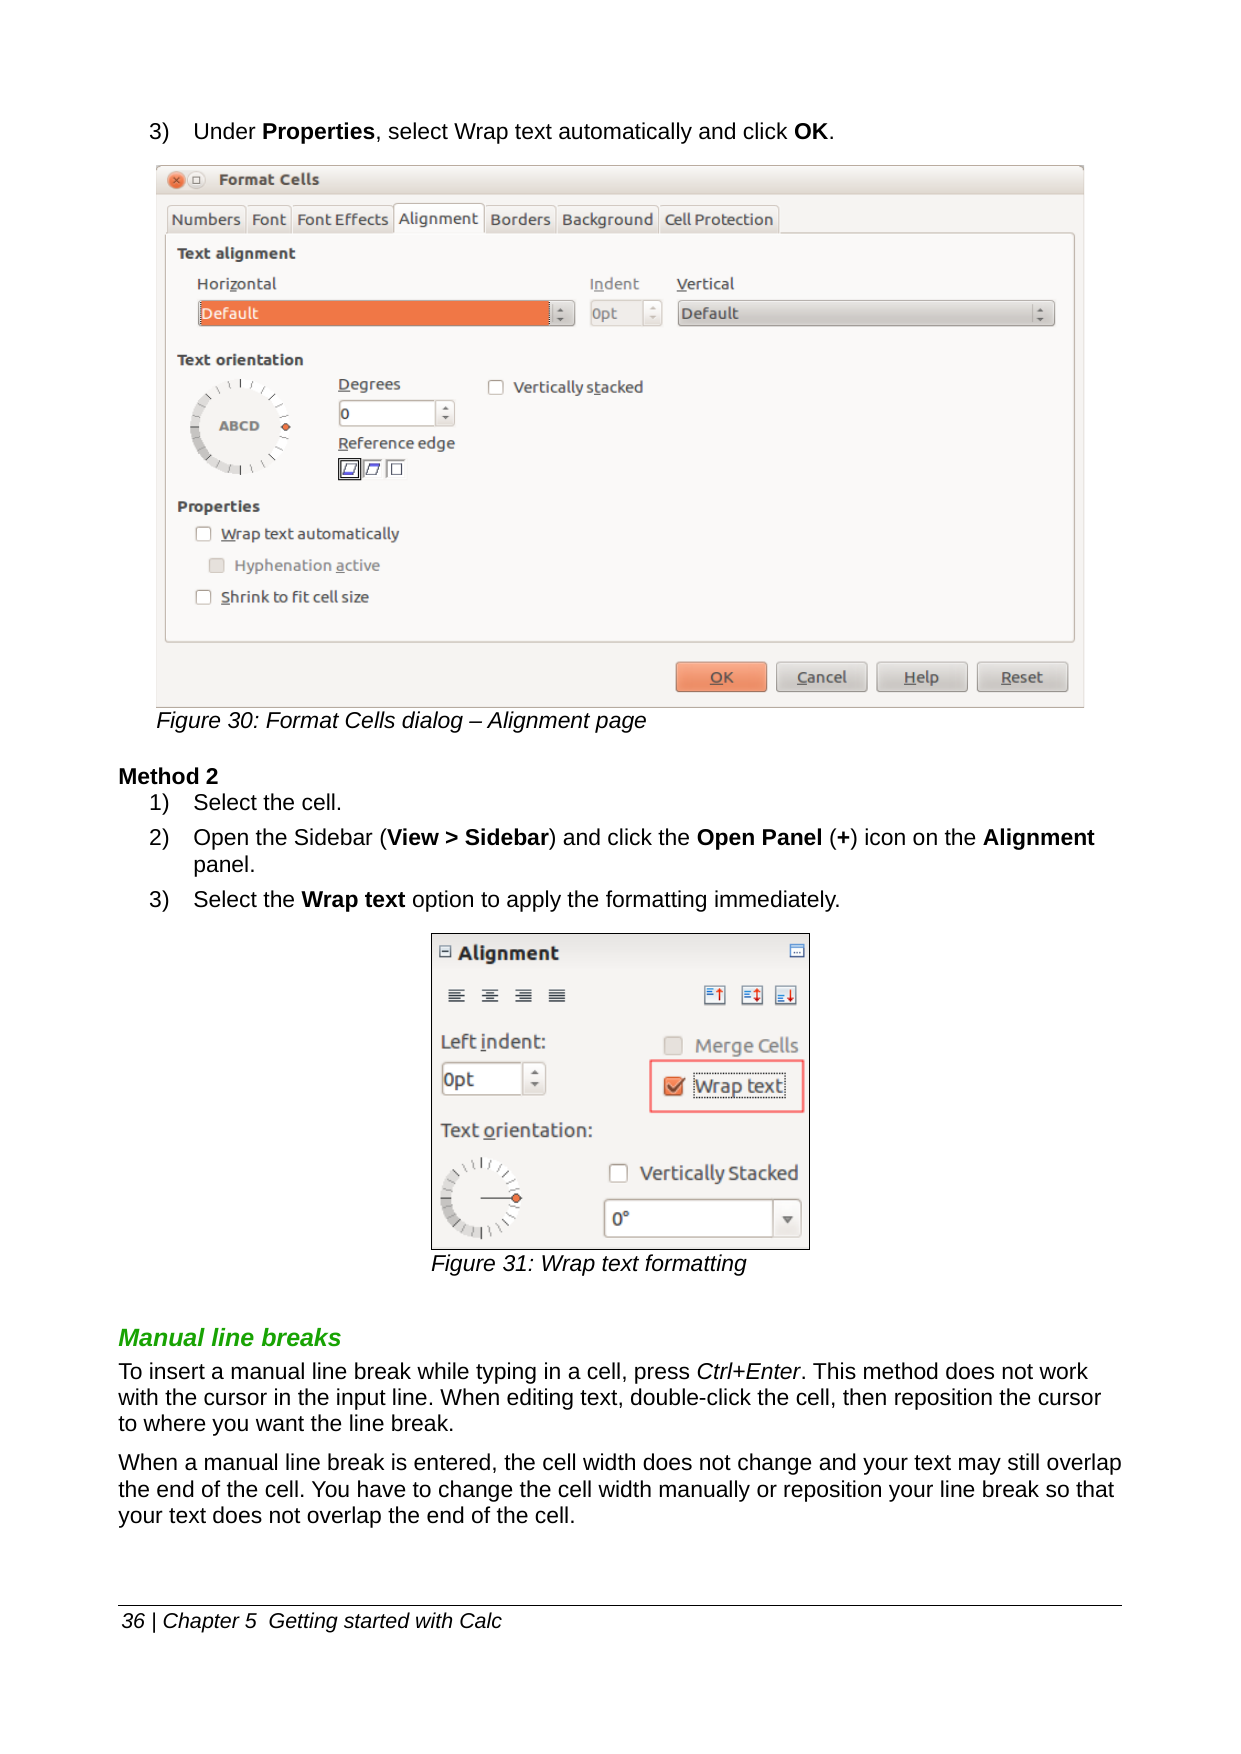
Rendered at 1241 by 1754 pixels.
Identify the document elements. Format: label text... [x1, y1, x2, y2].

text To insert a manual line break while typing in a cell, press Ctrl+Enter. This method does not work with the cursor in the input line. When editing text, double-click the cell, then reposition the cursor to where you want the line break. [118, 1358, 1122, 1437]
list Open the Sidebar (View > Sidebar) and click the Open Panel (+) icon on the Alignment panel. [169, 824, 1122, 877]
list Select the cell. [169, 789, 1122, 815]
text Figure 30: Format Cells dialog – Alignment page [156, 708, 1084, 733]
list Select the Wrap text option to apply the formatting immediately. [169, 886, 1122, 912]
text When a manual line break is entered, the cell width does not change and your text may still overlap the end of the cell. You have to change the cell width manually or reposition your line break so that your text does not overlap the end of the cell. [118, 1449, 1122, 1528]
list Under Properties, select Wrap text automatically and click OK. [169, 118, 1122, 144]
picture [156, 165, 1085, 708]
picture [432, 934, 809, 1249]
text Method 2 [118, 763, 1122, 789]
subtitle Manual line breaks [118, 1323, 1122, 1352]
text Figure 31: Wrap text formatting [431, 1250, 809, 1276]
